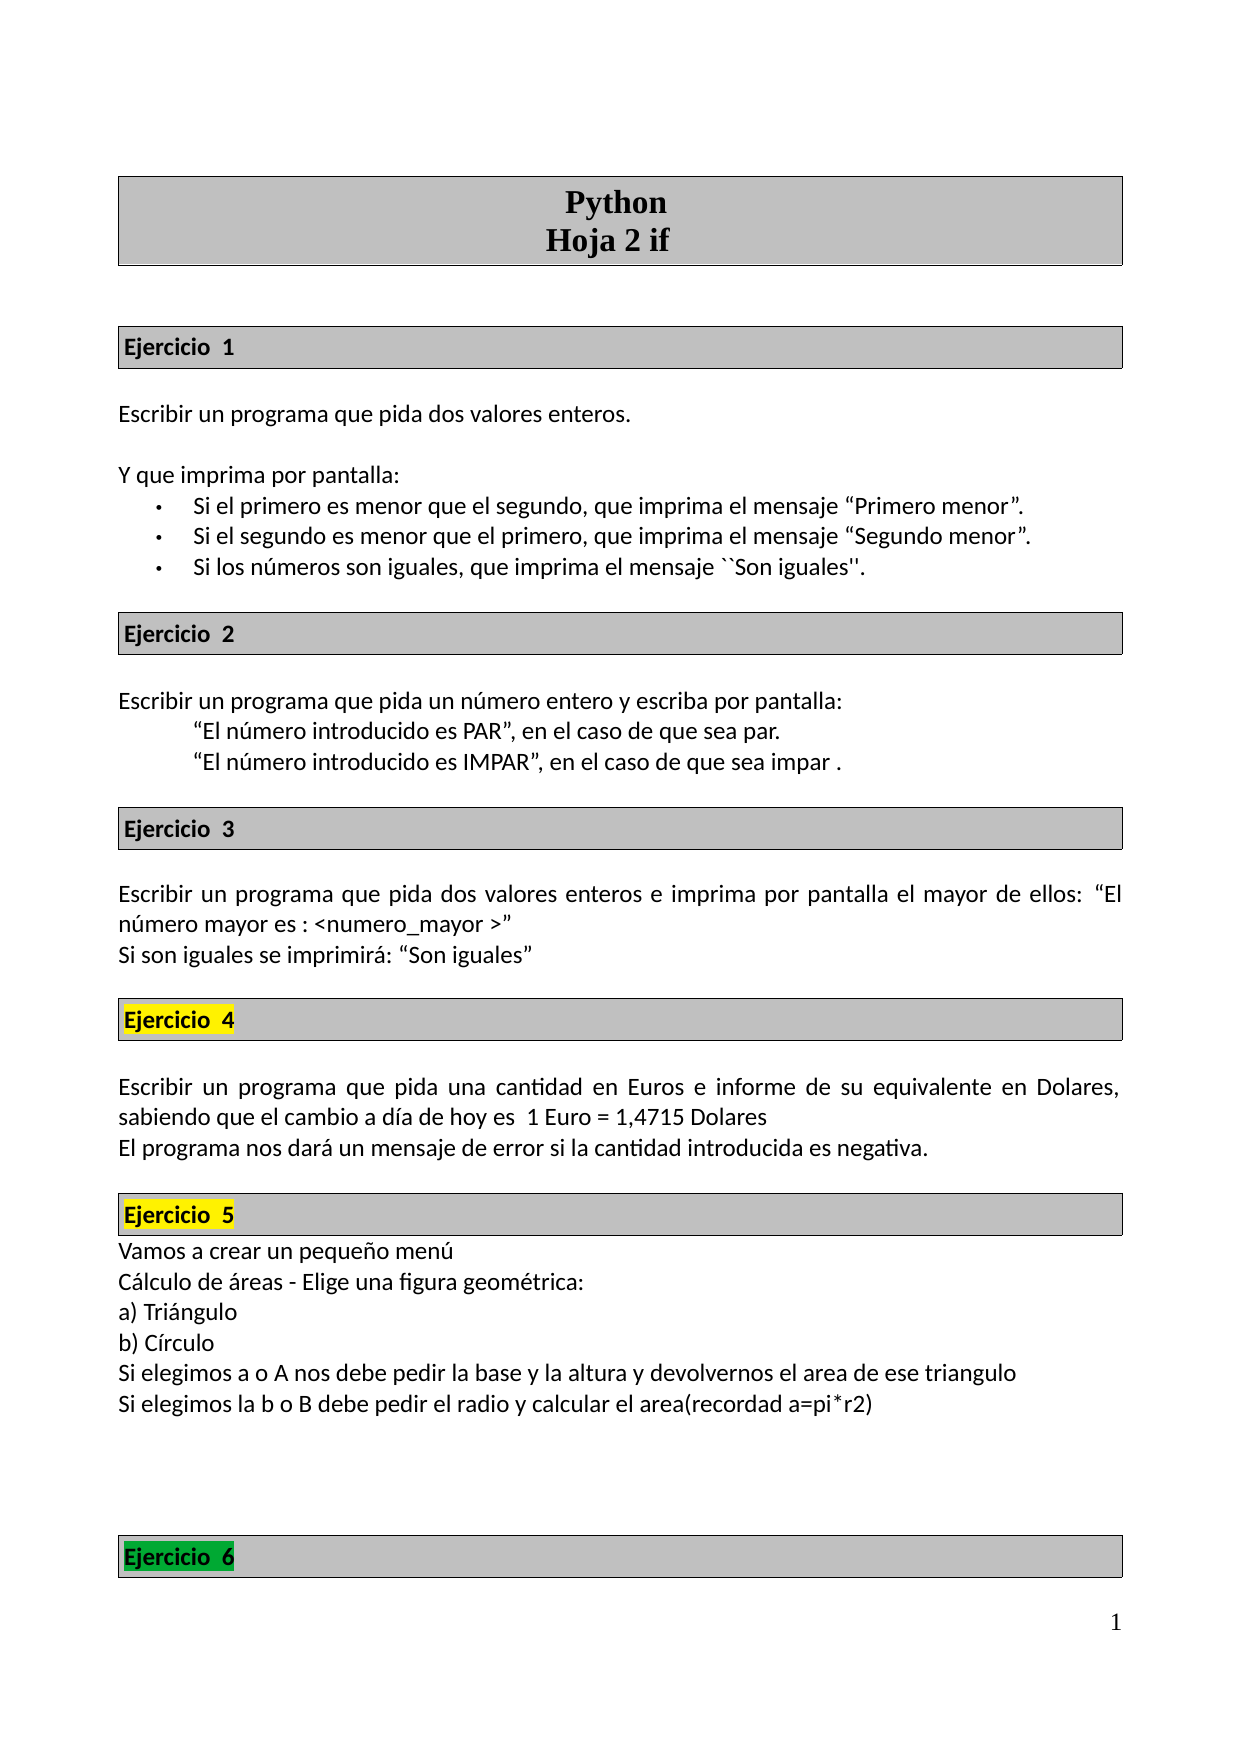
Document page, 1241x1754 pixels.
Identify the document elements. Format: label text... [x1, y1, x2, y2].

table_header Ejercicio 6 [119, 1536, 1122, 1577]
list Si los números son iguales, que imprima el mensaje ``Son iguales''. [156, 551, 1122, 582]
table_header Python Hoja 2 if [119, 177, 1122, 264]
text Escribir un programa que pida dos valores enteros e imprima por pantalla el mayor de ellos: “El número mayor es : <numero_mayor >” [118, 878, 1122, 939]
text “El número introducido es IMPAR”, en el caso de que sea impar . [118, 746, 1122, 776]
table_header Ejercicio 1 [119, 327, 1122, 368]
text Si elegimos a o A nos debe pedir la base y la altura y devolvernos el area de ese triangulo [118, 1357, 1122, 1388]
text Cálculo de áreas - Elige una figura geométrica: [118, 1266, 1122, 1296]
text b) Círculo [118, 1327, 1122, 1357]
table_header Ejercicio 4 [119, 999, 1122, 1040]
text Y que imprima por pantalla: [118, 459, 1122, 490]
text Vamos a crear un pequeño menú [118, 1236, 1122, 1266]
list Si el segundo es menor que el primero, que imprima el mensaje “Segundo menor”. [156, 521, 1122, 551]
list Si el primero es menor que el segundo, que imprima el mensaje “Primero menor”. [156, 490, 1122, 521]
text Si son iguales se imprimirá: “Son iguales” [118, 939, 1122, 969]
table_header Ejercicio 3 [119, 808, 1122, 849]
text Escribir un programa que pida una cantidad en Euros e informe de su equivalente en Dolares, sabiendo que el cambio a día de hoy es 1 Euro = 1,4715 Dolares [118, 1071, 1122, 1132]
text a) Triángulo [118, 1296, 1122, 1327]
text Si elegimos la b o B debe pedir el radio y calcular el area(recordad a=pi*r2) [118, 1388, 1122, 1418]
text Escribir un programa que pida dos valores enteros. [118, 398, 1122, 429]
text El programa nos dará un mensaje de error si la cantidad introducida es negativa. [118, 1132, 1122, 1162]
text Escribir un programa que pida un número entero y escriba por pantalla: [118, 685, 1122, 715]
table_header Ejercicio 5 [119, 1194, 1122, 1235]
table_header Ejercicio 2 [119, 613, 1122, 654]
text “El número introducido es PAR”, en el caso de que sea par. [118, 715, 1122, 746]
